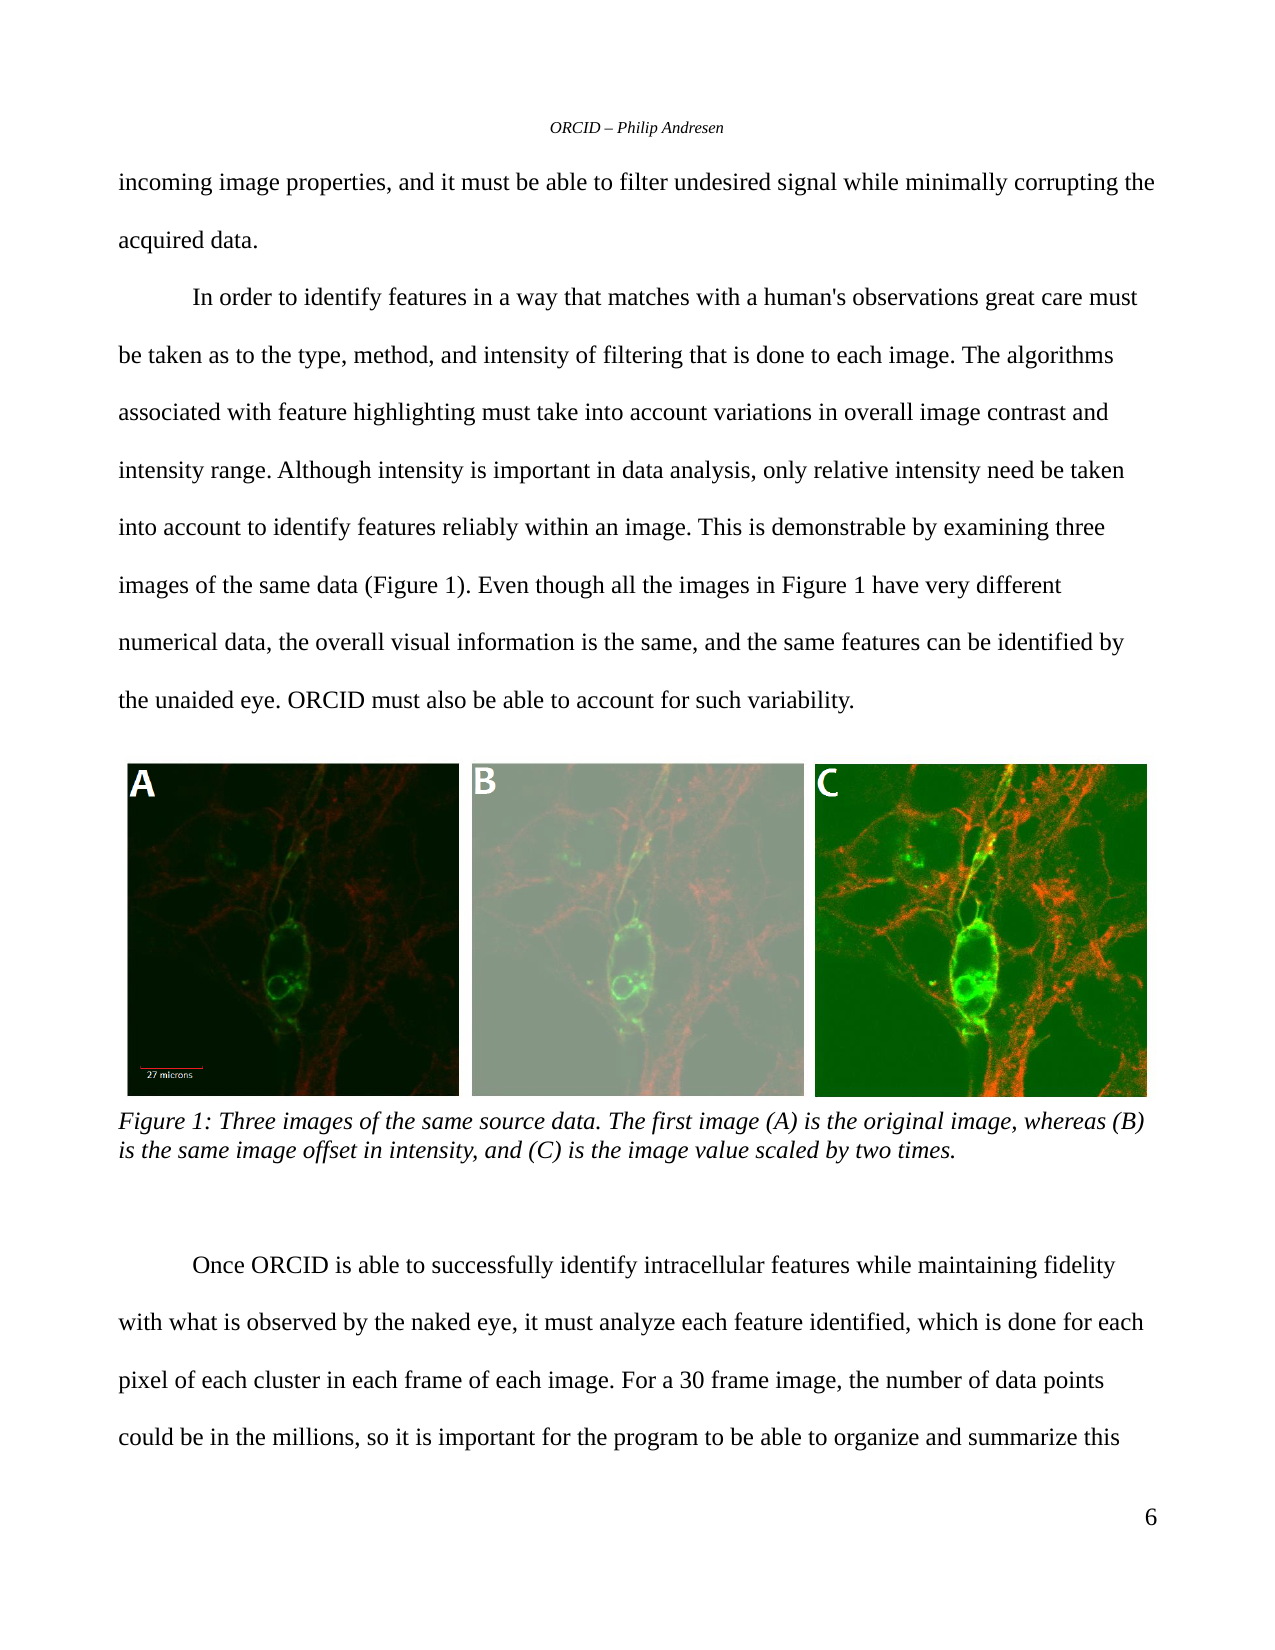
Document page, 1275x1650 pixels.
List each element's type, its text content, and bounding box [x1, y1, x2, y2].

text incoming image properties, and it must be able to filter undesired signal while minimally corrupting the acquired data. [118, 167, 1157, 253]
text Figure 1: Three images of the same source data. The first image (A) is the original image, whereas (B) is the same image offset in intensity, and (C) is the image value scaled by two times. [118, 1107, 1157, 1164]
text Once ORCID is able to successfully identify intracellular features while maintaining fidelity with what is observed by the naked eye, it must analyze each feature identified, which is done for each pixel of each cluster in each frame of each image. For a 30 frame image, the number of data points could be in the millions, so it is important for the program to be able to organize and summarize this [118, 1250, 1157, 1451]
picture [118, 755, 1158, 1107]
text In order to identify features in a way that matches with a human's observations great care must be taken as to the type, method, and intensity of filtering that is done to each image. The algorithms associated with feature highlighting must take into account variations in overall image contrast and intensity range. Although intensity is important in data analysis, only relative intensity need be taken into account to identify features reliably within an image. This is demonstrable by examining three images of the same data (Figure 1). Even though all the images in Figure 1 have very different numerical data, the overall visual information is the same, and the same features can be identified by the unaided eye. ORCID must also be able to account for such variability. [118, 282, 1157, 713]
